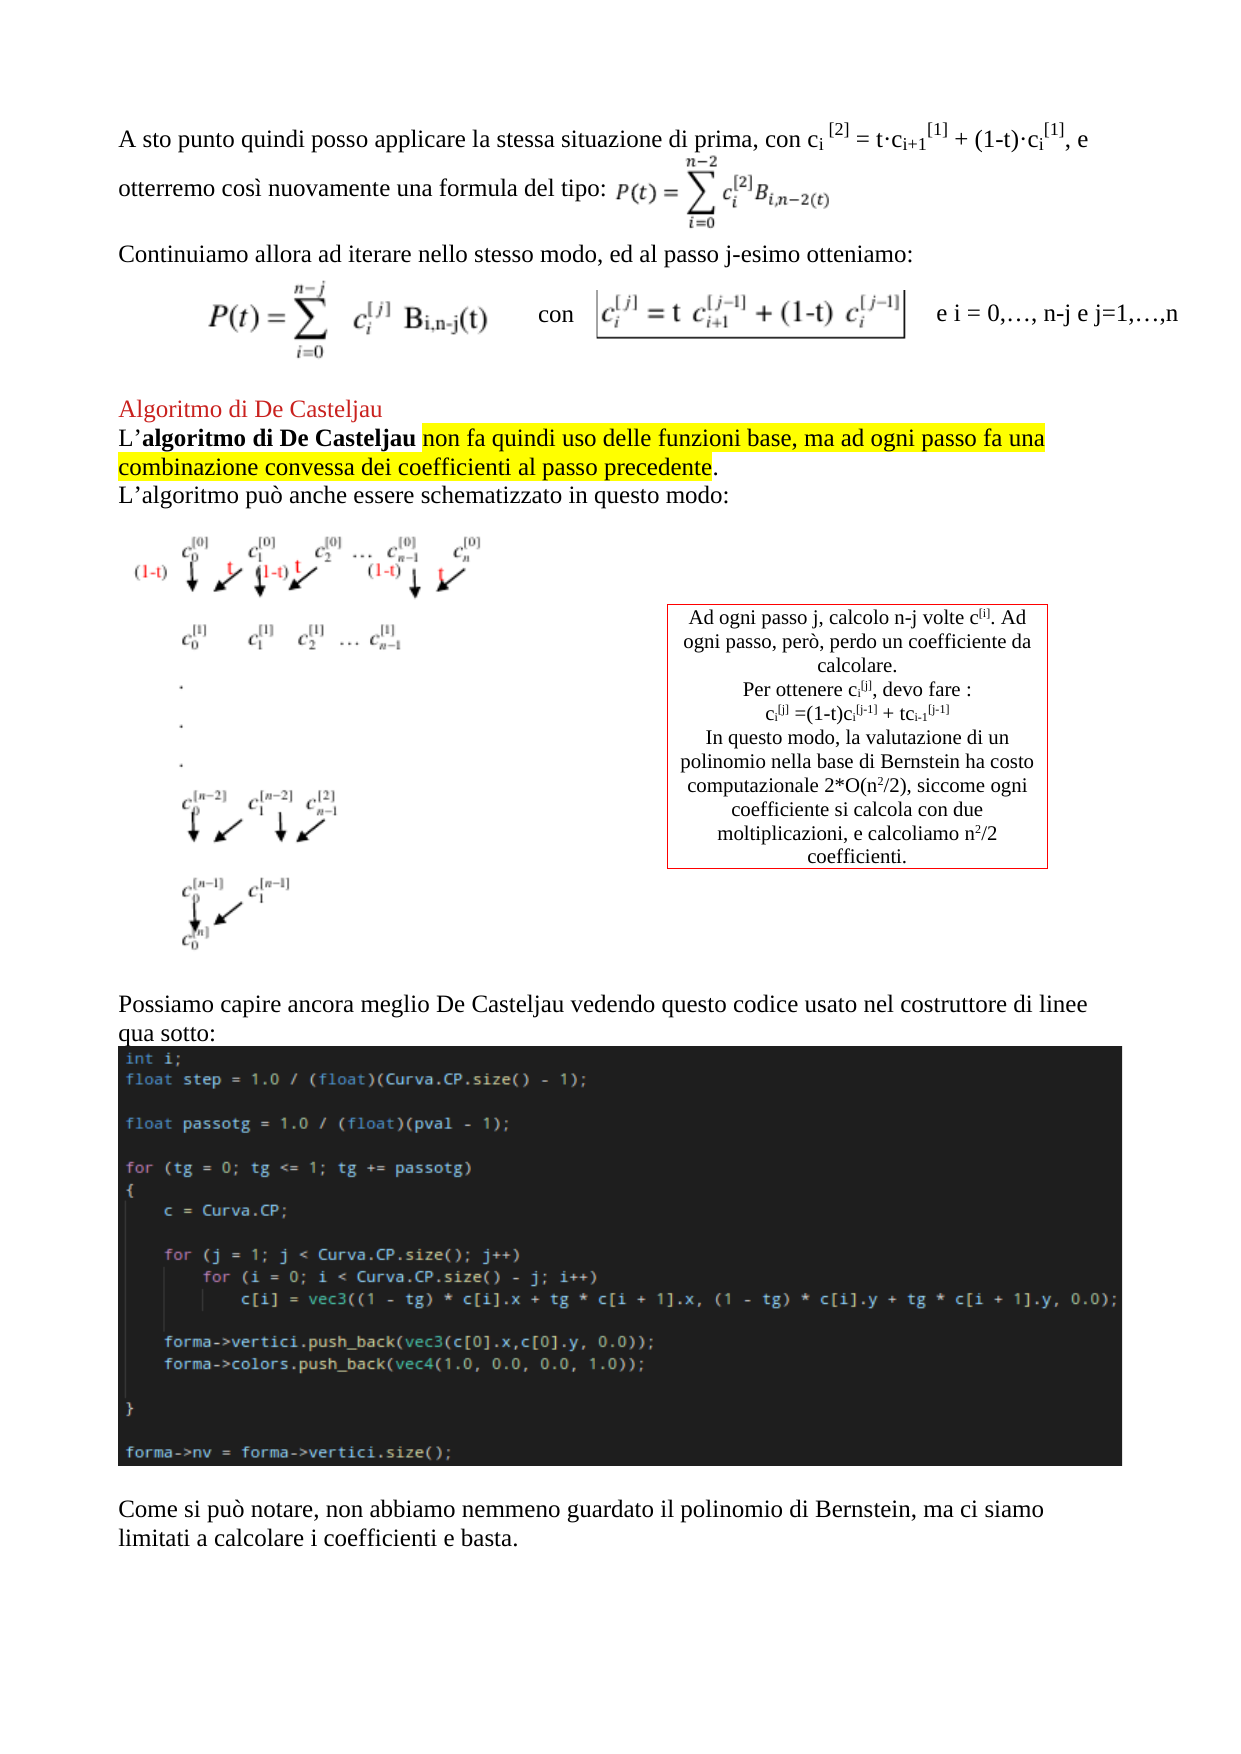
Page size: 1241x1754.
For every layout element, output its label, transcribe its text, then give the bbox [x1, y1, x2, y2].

picture [613, 154, 837, 239]
text Continuiamo allora ad iterare nello stesso modo, ed al passo j-esimo otteniamo: [118, 239, 1122, 267]
text Possiamo capire ancora meglio De Casteljau vedendo questo codice usato nel costruttore di linee qua sotto: [118, 989, 1122, 1046]
text Algoritmo di De Casteljau [118, 394, 1122, 423]
picture [596, 290, 907, 342]
text L’algoritmo può anche essere schematizzato in questo modo: [118, 481, 1122, 509]
picture [118, 1046, 1123, 1466]
text Come si può notare, non abbiamo nemmeno guardato il polinomio di Bernstein, ma ci siamo limitati a calcolare i coefficienti e basta. [118, 1494, 1122, 1552]
text L’algoritmo di De Casteljau non fa quindi uso delle funzioni base, ma ad ogni passo fa una combinazione convessa dei coefficienti al passo precedente. [118, 423, 1122, 481]
picture [131, 523, 488, 961]
picture [207, 278, 492, 366]
text A sto punto quindi posso applicare la stessa situazione di prima, con ci [2] = t·ci+1[1] + (1-t)·ci[1], e otterremo così nuovamente una formula del tipo: [118, 118, 1122, 239]
